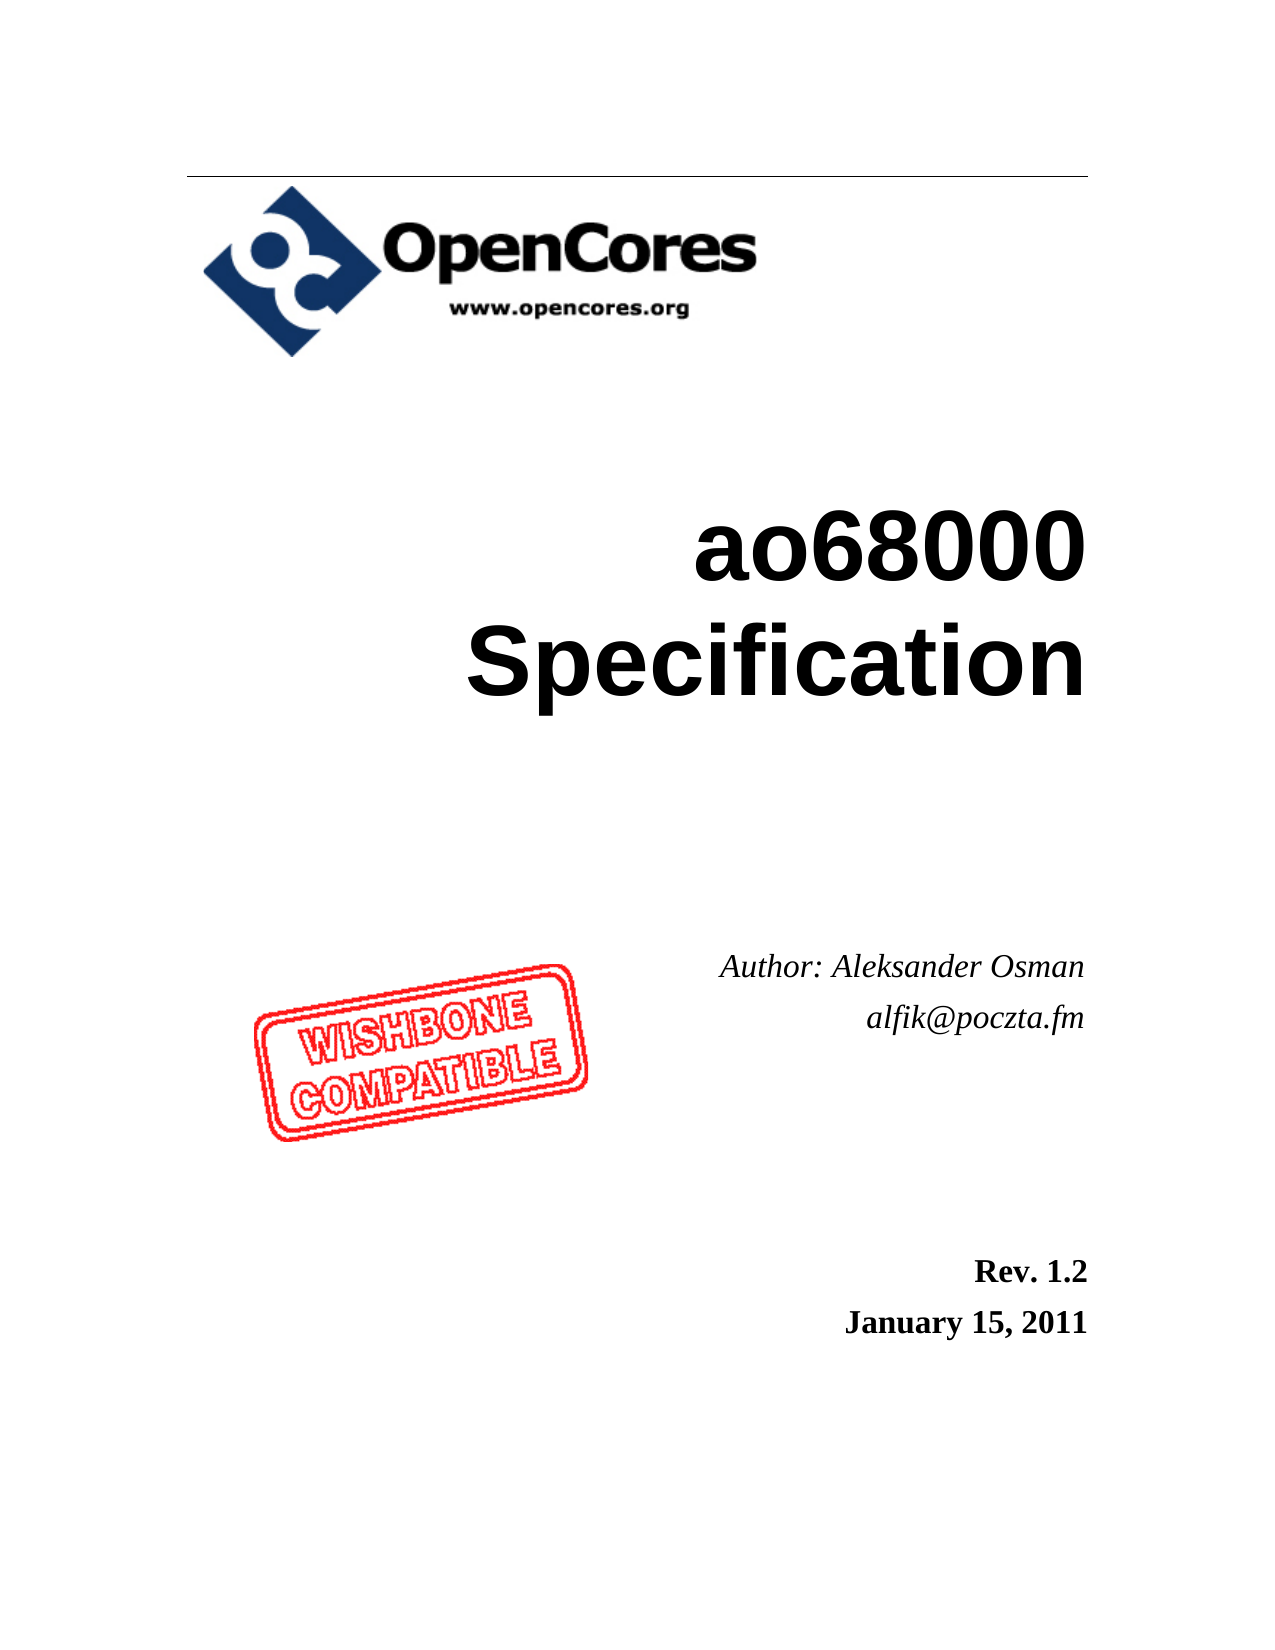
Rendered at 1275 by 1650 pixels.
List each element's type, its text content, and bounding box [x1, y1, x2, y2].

text Author: Aleksander Osman [187, 947, 1088, 1144]
text January 15, 2011 [187, 1303, 1088, 1341]
text alfik@poczta.fm [590, 998, 1088, 1036]
picture [203, 186, 757, 357]
text [187, 998, 251, 1036]
title ao68000 Specification [187, 486, 1088, 716]
text Rev. 1.2 [187, 1252, 1088, 1290]
